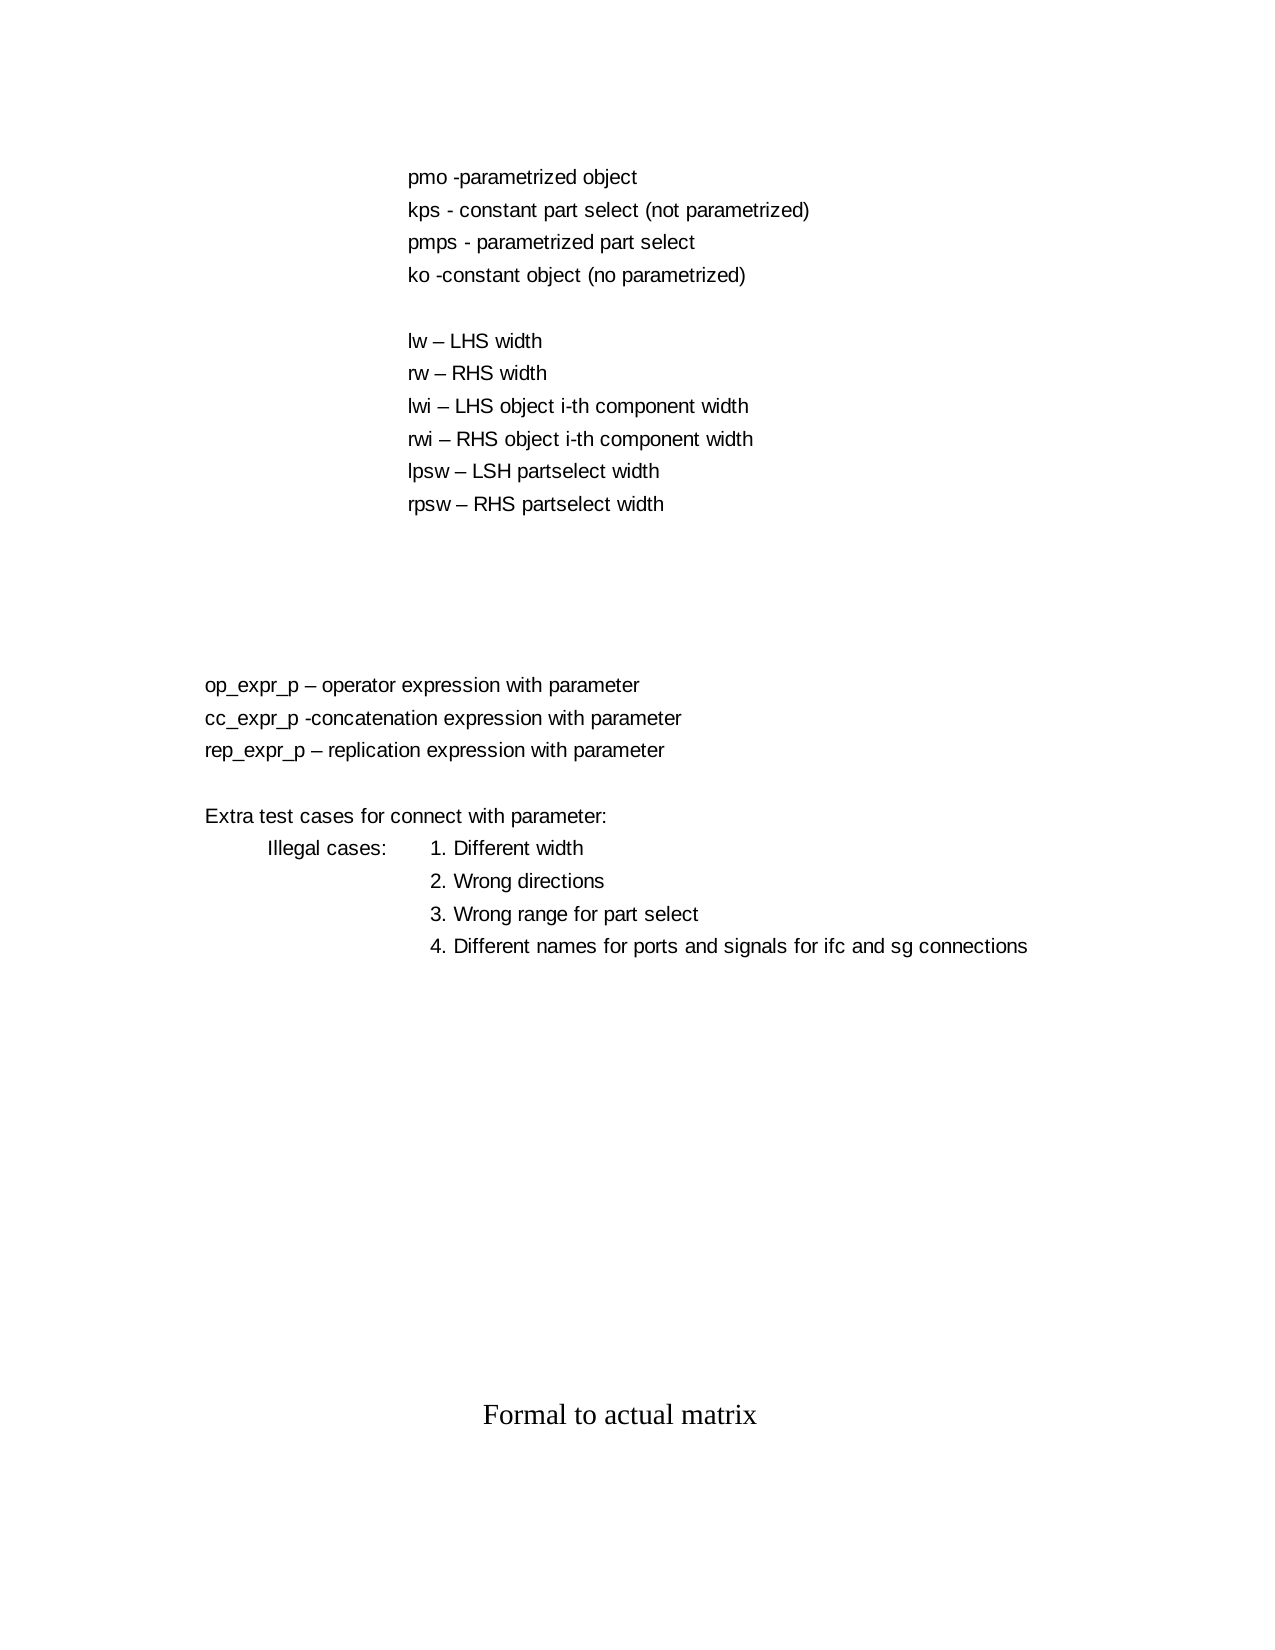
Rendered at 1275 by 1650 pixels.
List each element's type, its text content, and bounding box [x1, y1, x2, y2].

text Formal to actual matrix [118, 1397, 1157, 1431]
